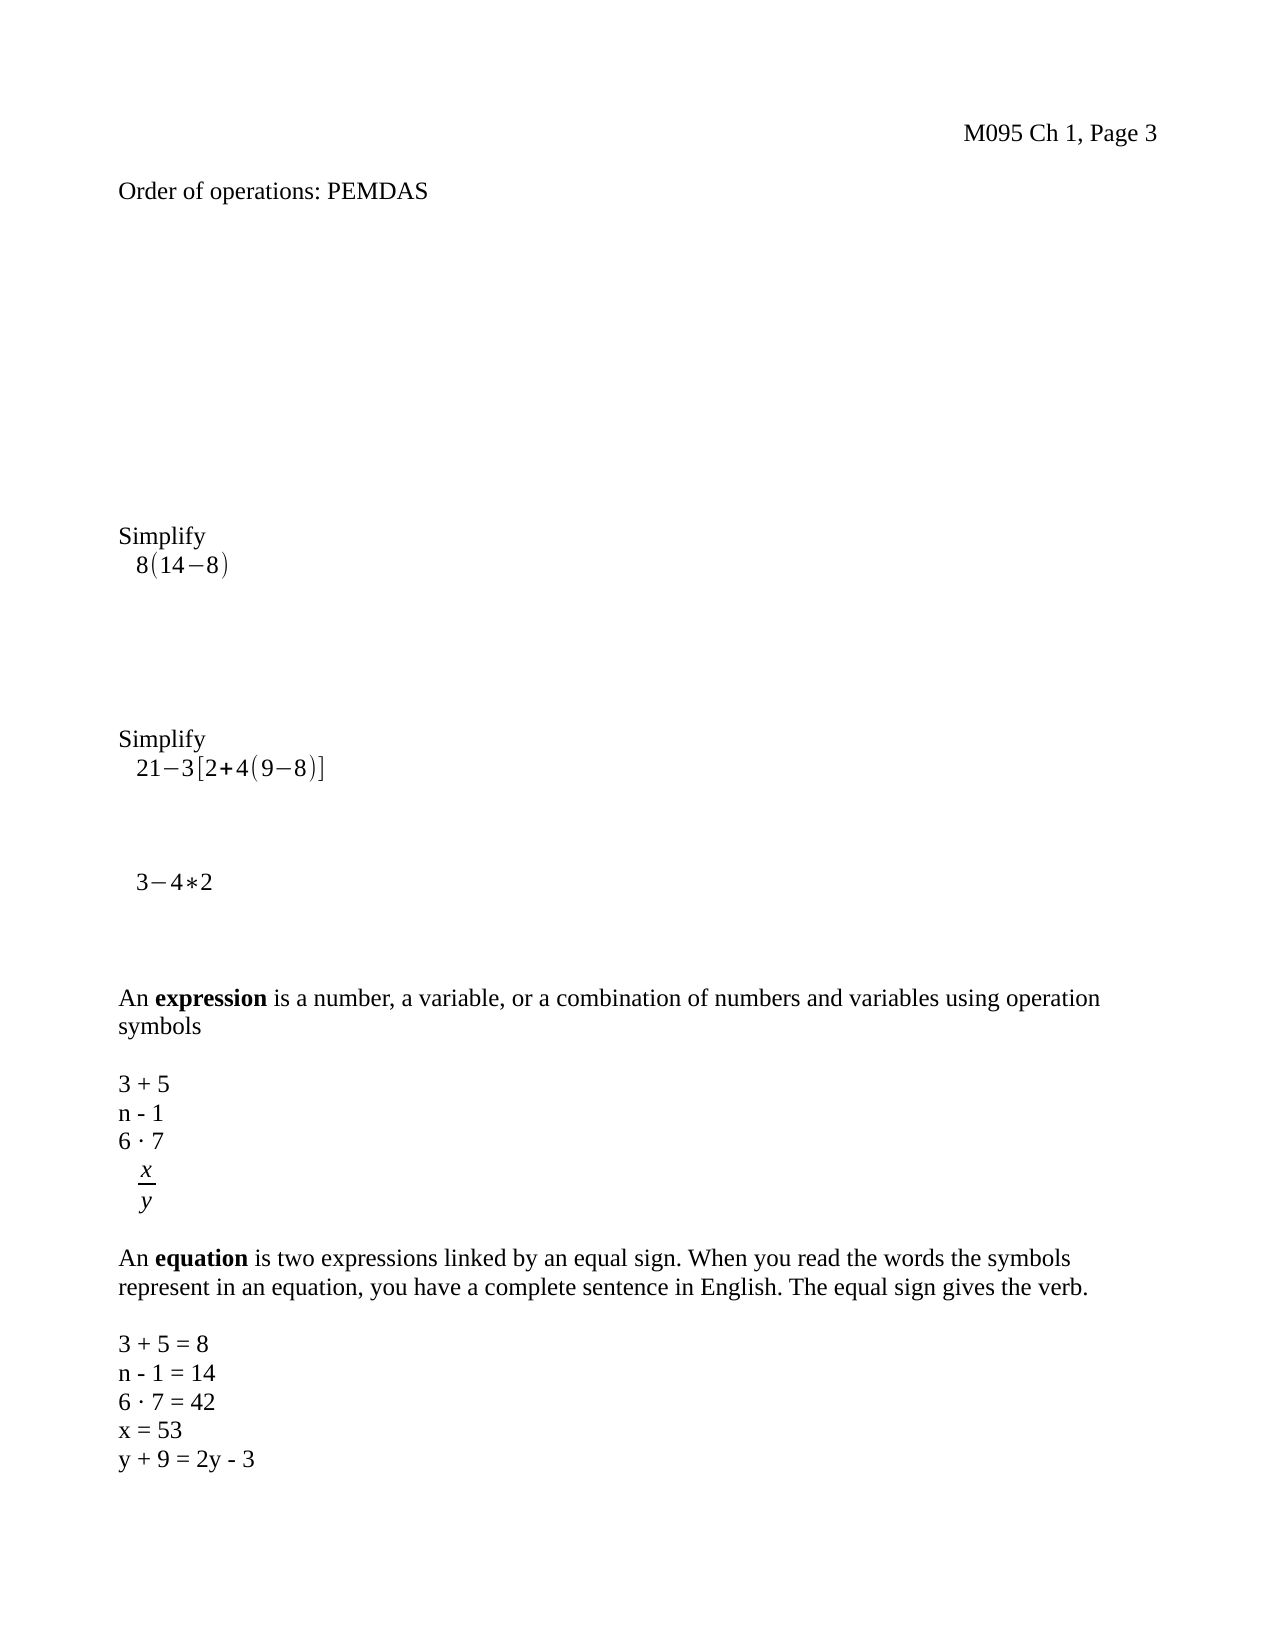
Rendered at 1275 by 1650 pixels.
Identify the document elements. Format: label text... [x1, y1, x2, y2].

text 3 + 5 = 8 [118, 1329, 1157, 1358]
text 3 + 5 [118, 1069, 1157, 1098]
text n - 1 [118, 1098, 1157, 1126]
text n - 1 = 14 [118, 1358, 1157, 1387]
text x = 53 [118, 1415, 1157, 1444]
text Order of operations: PEMDAS [118, 176, 1157, 205]
text Simplify [118, 724, 1157, 753]
text An expression is a number, a variable, or a combination of numbers and variables using operation symbols [118, 983, 1157, 1040]
text y + 9 = 2y - 3 [118, 1444, 1157, 1473]
text 6 · 7 [118, 1126, 1157, 1155]
text Simplify [118, 521, 1157, 550]
text An equation is two expressions linked by an equal sign. When you read the words the symbols represent in an equation, you have a complete sentence in English. The equal sign gives the verb. [118, 1243, 1157, 1300]
text 6 · 7 = 42 [118, 1387, 1157, 1415]
